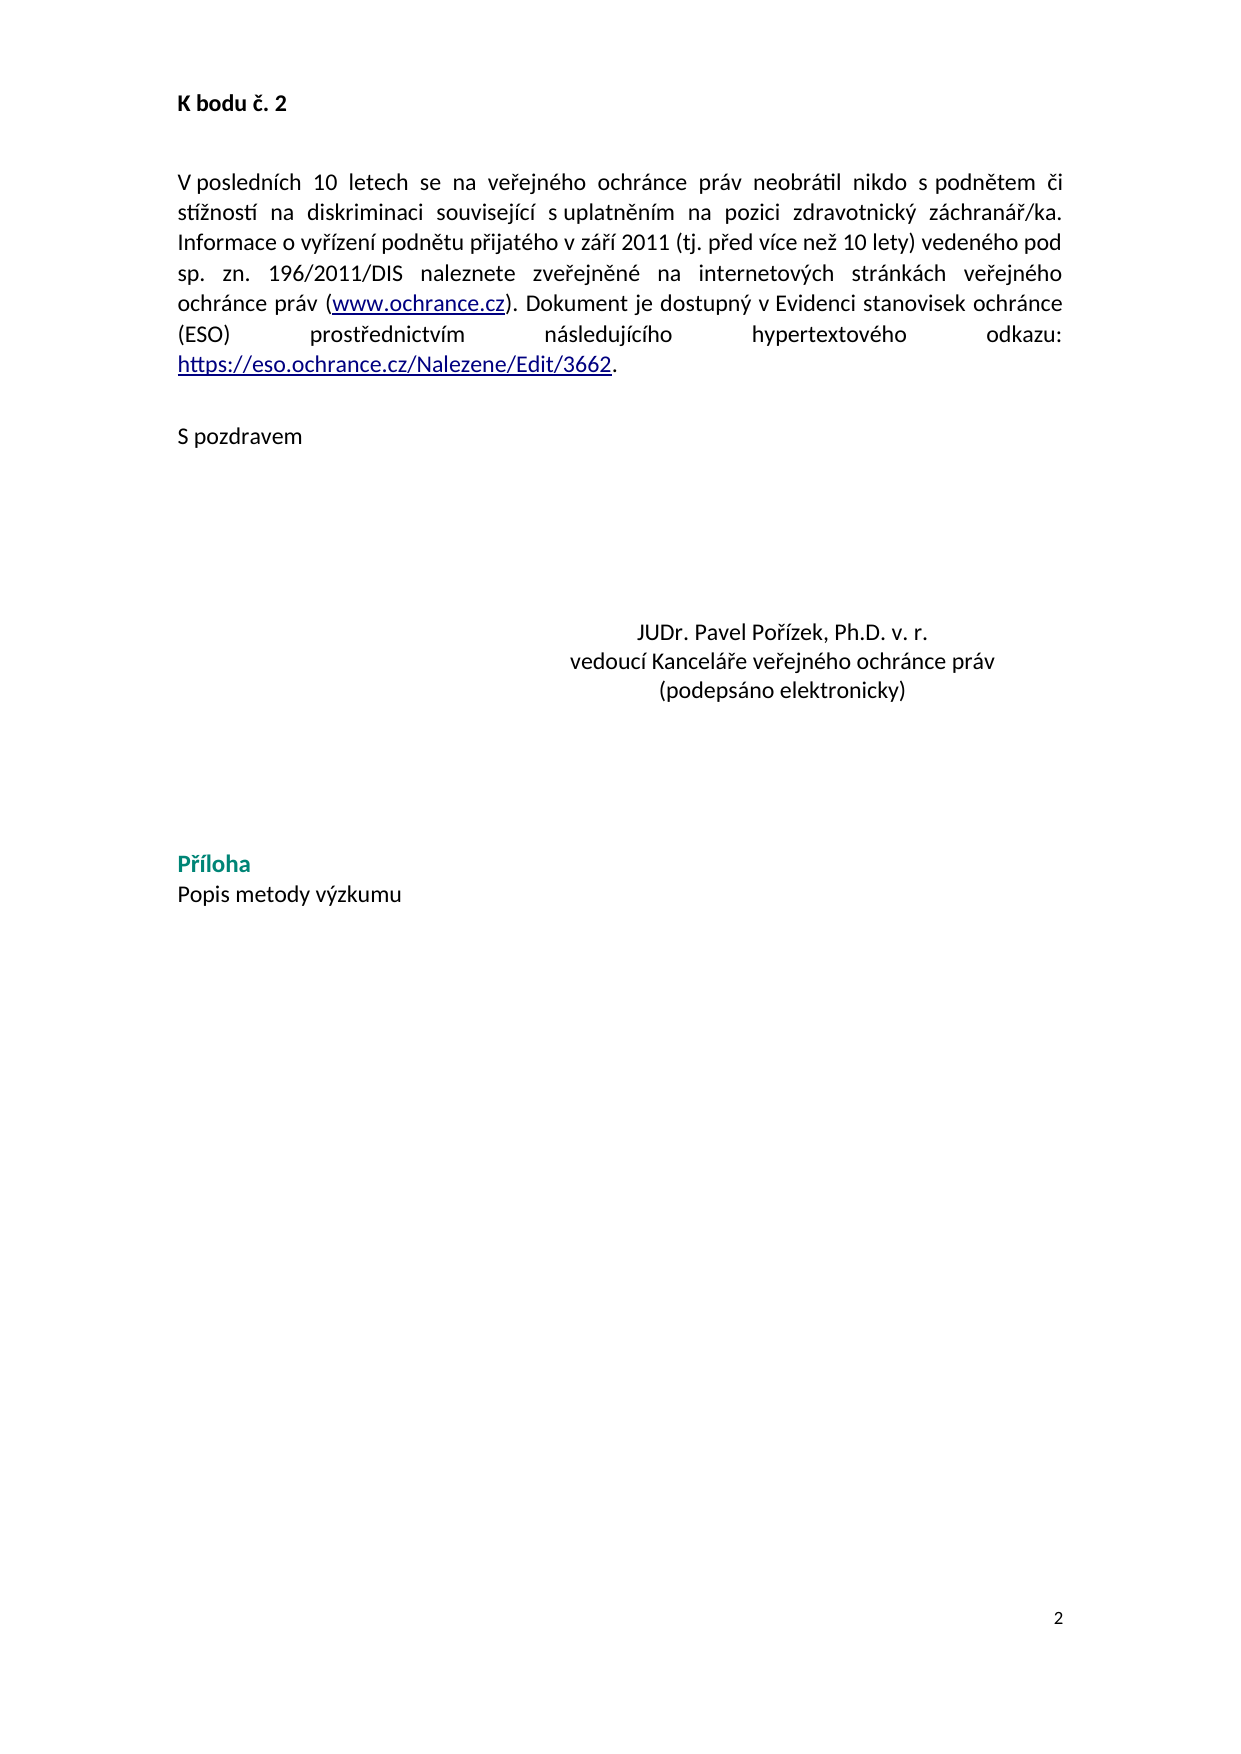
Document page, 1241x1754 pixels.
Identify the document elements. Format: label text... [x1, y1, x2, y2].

text V posledních 10 letech se na veřejného ochránce práv neobrátil nikdo s podnětem či stížností na diskriminaci související s uplatněním na pozici zdravotnický záchranář/ka. Informace o vyřízení podnětu přijatého v září 2011 (tj. před více než 10 lety) vedeného pod sp. zn. 196/2011/DIS naleznete zveřejněné na internetových stránkách veřejného ochránce práv (www.ochrance.cz). Dokument je dostupný v Evidenci stanovisek ochránce (ESO) prostřednictvím následujícího hypertextového odkazu: https://eso.ochrance.cz/Nalezene/Edit/3662. [177, 167, 1063, 378]
text (podepsáno elektronicky) [502, 675, 1063, 704]
text S pozdravem [177, 421, 1063, 450]
text Příloha [177, 848, 1063, 879]
subtitle K bodu č. 2 [177, 88, 1063, 118]
text Popis metody výzkumu [177, 879, 1063, 908]
text vedoucí Kanceláře veřejného ochránce práv [502, 646, 1063, 675]
text JUDr. Pavel Pořízek, Ph.D. v. r. [502, 617, 1063, 646]
